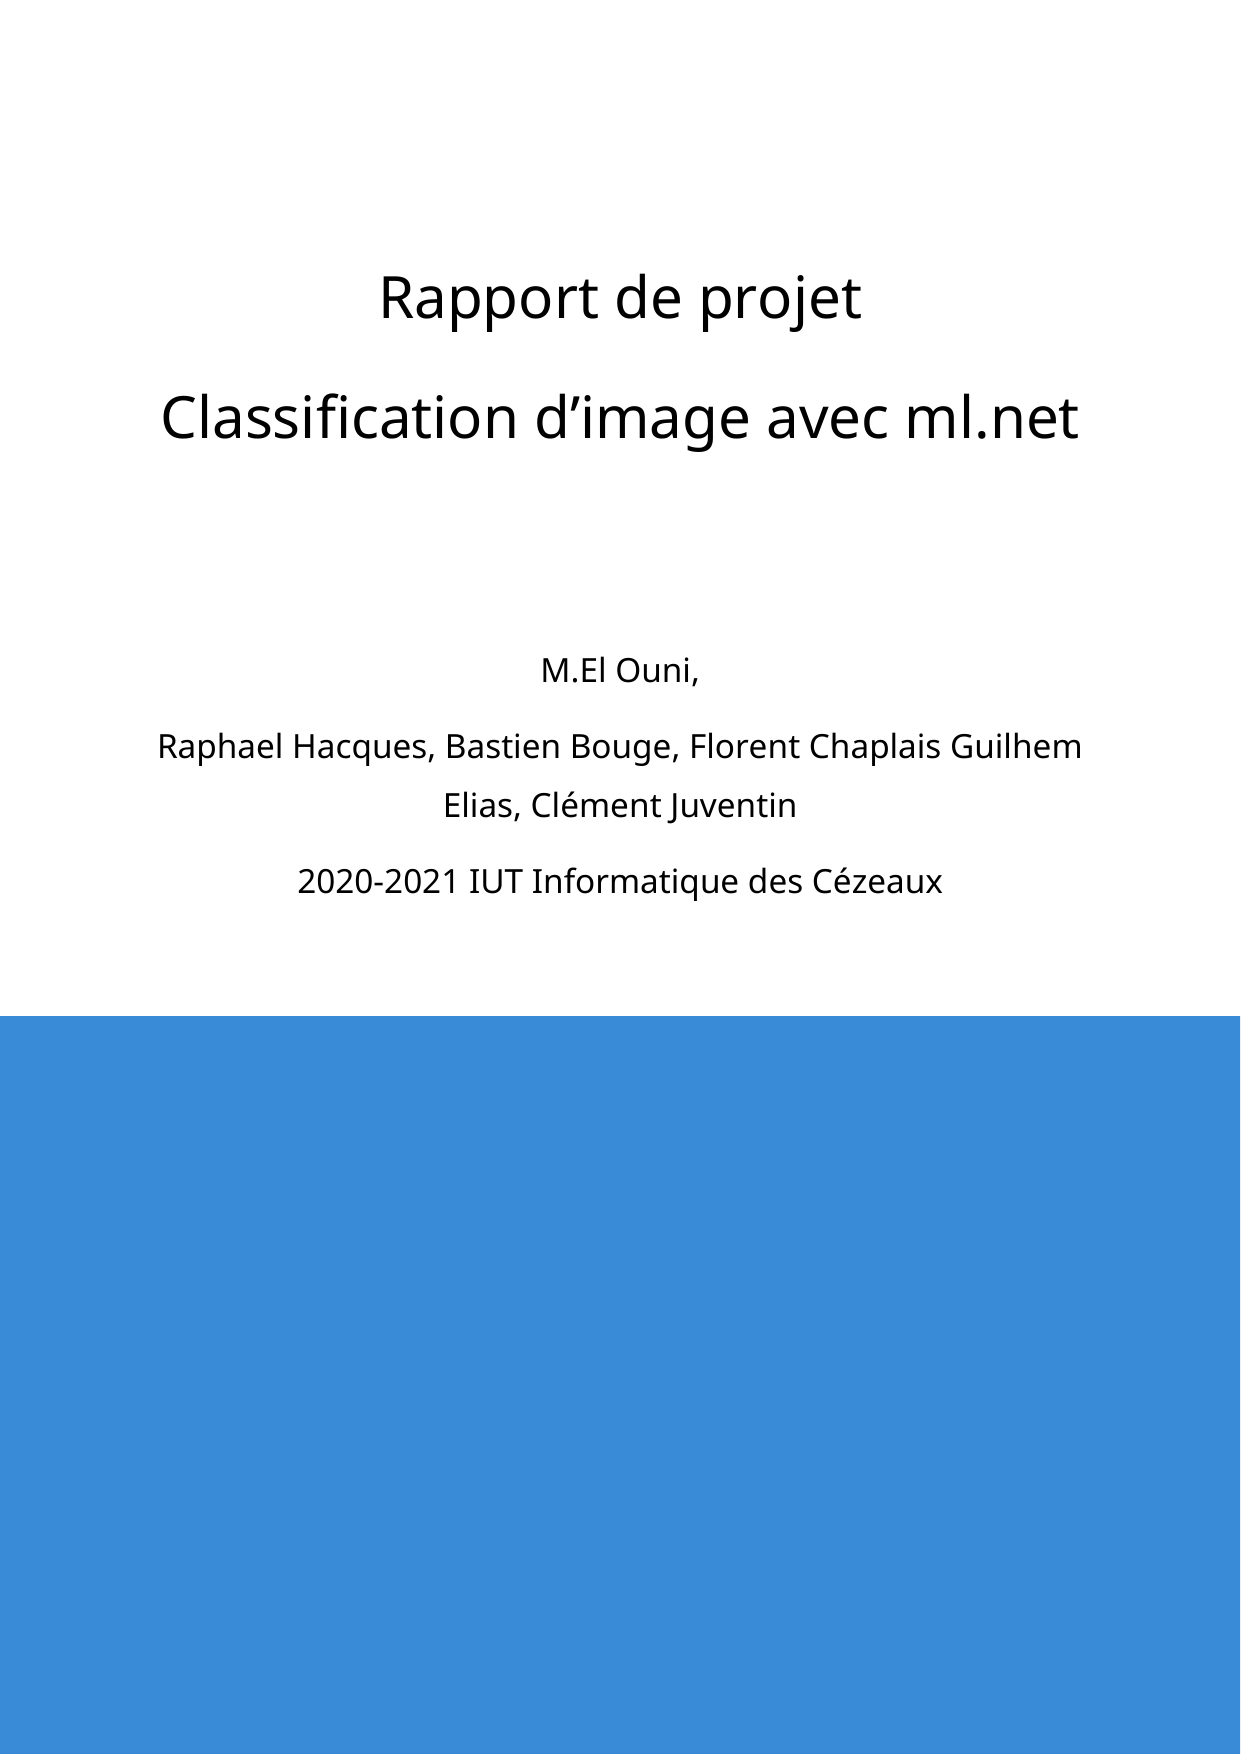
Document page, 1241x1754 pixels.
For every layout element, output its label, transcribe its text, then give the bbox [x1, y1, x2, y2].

text Classification d’image avec ml.net [148, 376, 1093, 456]
text Raphael Hacques, Bastien Bouge, Florent Chaplais Guilhem Elias, Clément Juventin [148, 723, 1093, 827]
text M.El Ouni, [148, 647, 1093, 693]
text 2020-2021 IUT Informatique des Cézeaux [148, 857, 1093, 903]
text Rapport de projet [148, 256, 1093, 336]
